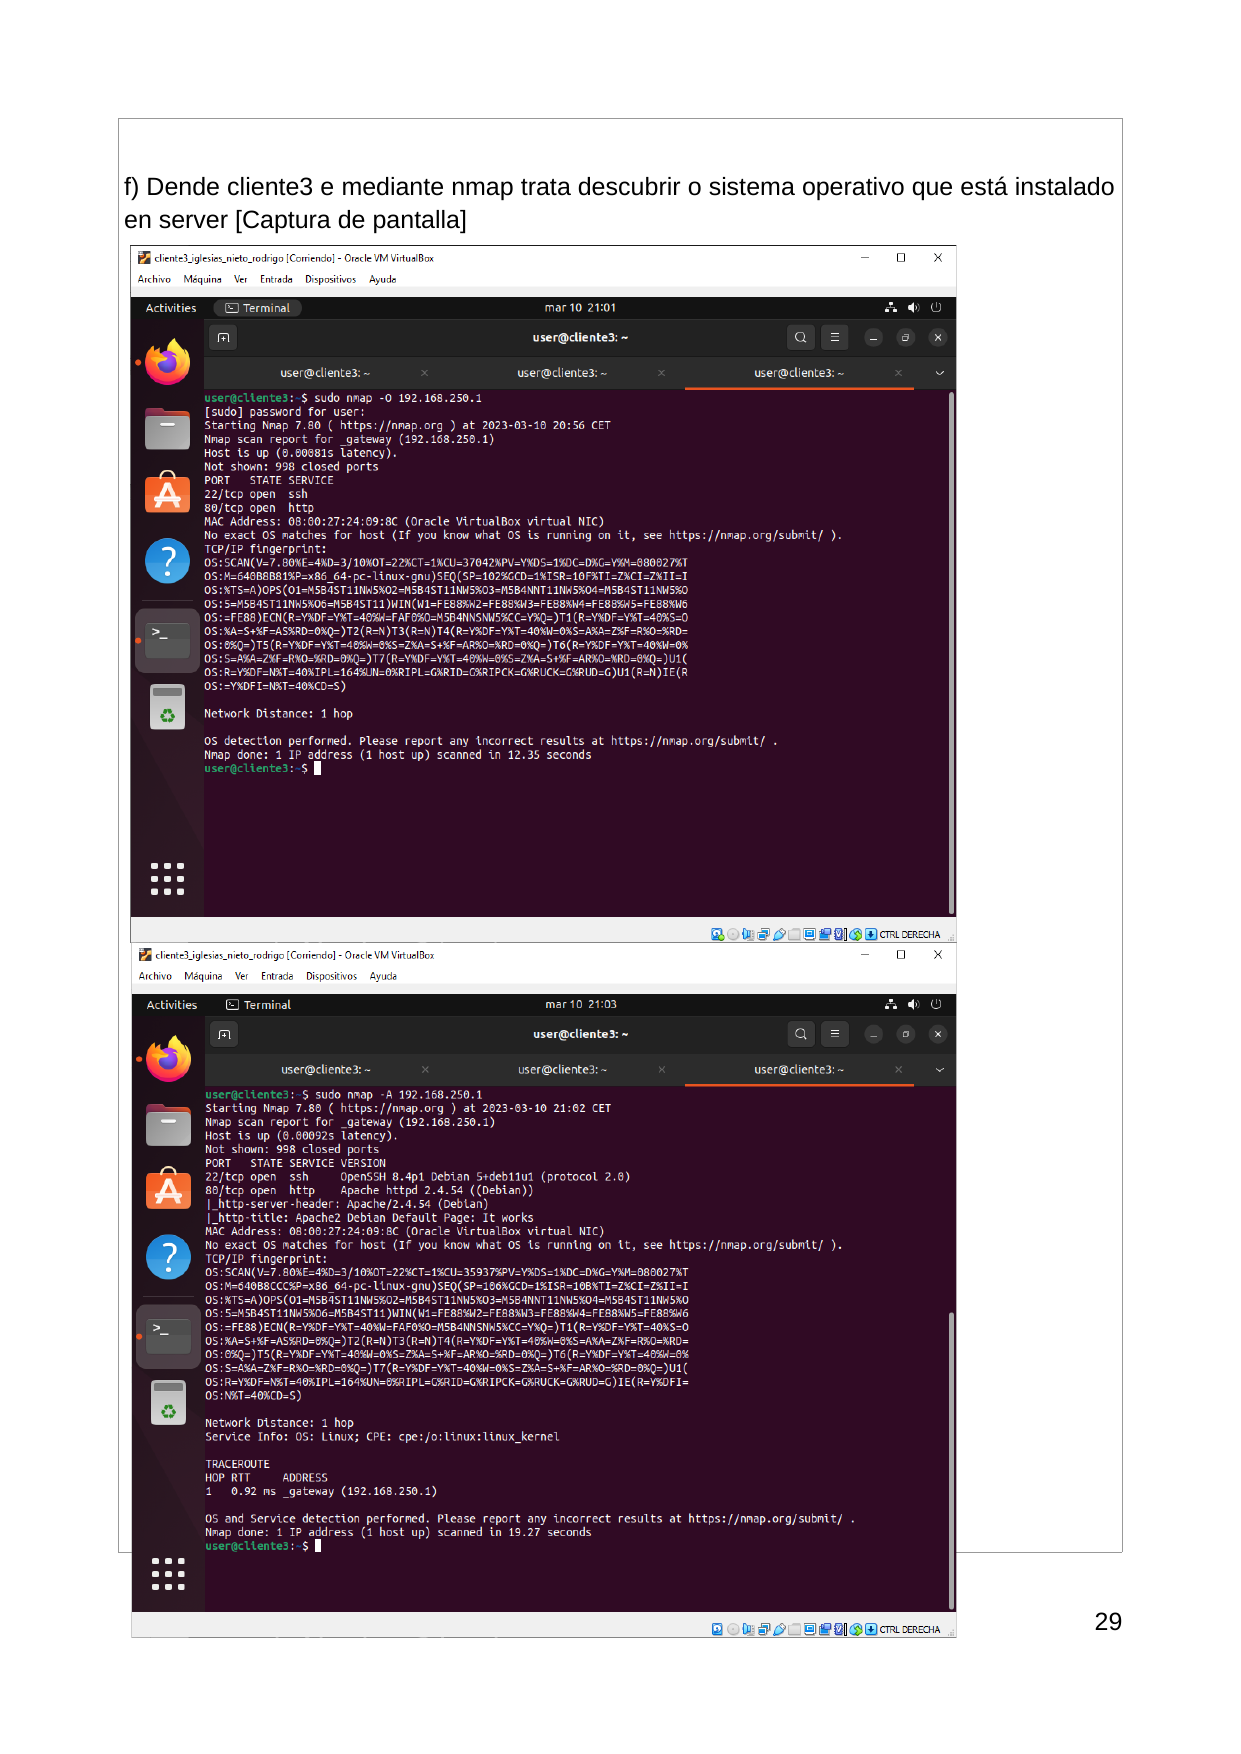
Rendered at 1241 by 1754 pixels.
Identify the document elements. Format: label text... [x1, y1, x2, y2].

table_cell f) Dende cliente3 e mediante nmap trata descubrir o sistema operativo que está instalado en server [Captura de pantalla] [119, 119, 1122, 1552]
picture [130, 245, 957, 1638]
